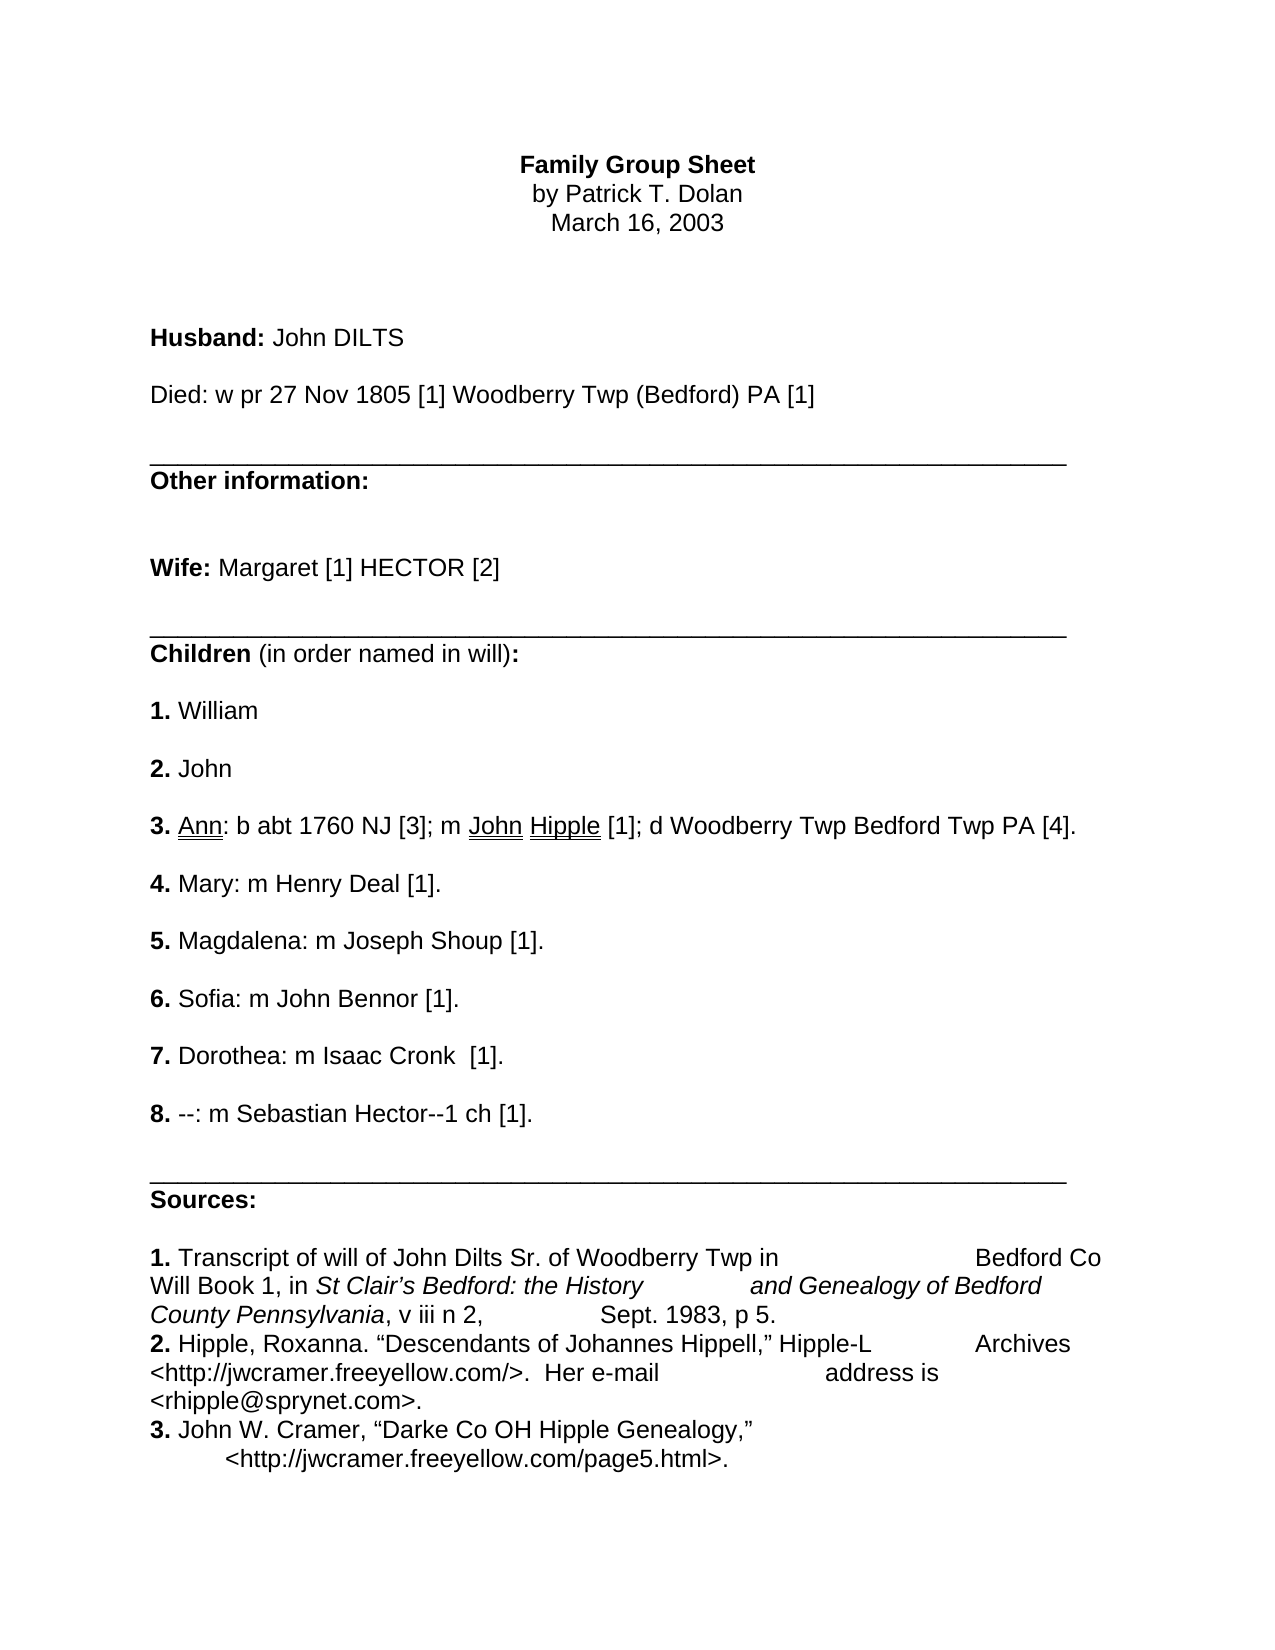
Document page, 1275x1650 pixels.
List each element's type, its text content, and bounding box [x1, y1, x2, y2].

text Children (in order named in will): [150, 639, 1125, 667]
text __________________________________________________________________ [150, 437, 1125, 466]
text 6. Sofia: m John Bennor [1]. [150, 984, 1125, 1012]
text __________________________________________________________________ [150, 1156, 1125, 1185]
text 1. William [150, 696, 1125, 725]
text 3. Ann: b abt 1760 NJ [3]; m John Hipple [1]; d Woodberry Twp Bedford Twp PA [4]. [150, 811, 1125, 840]
text Husband: John DILTS [150, 322, 1125, 351]
text 7. Dorothea: m Isaac Cronk [1]. [150, 1041, 1125, 1070]
text __________________________________________________________________ [150, 610, 1125, 639]
text 8. --: m Sebastian Hector--1 ch [1]. [150, 1099, 1125, 1127]
text Family Group Sheet [150, 150, 1125, 179]
text Other information: [150, 466, 1125, 495]
text 5. Magdalena: m Joseph Shoup [1]. [150, 926, 1125, 955]
text 2. Hipple, Roxanna. “Descendants of Johannes Hippell,” Hipple-L Archives <http://jwcramer.freeyellow.com/>. Her e-mail address is <rhipple@sprynet.com>. [150, 1329, 1125, 1415]
text 3. John W. Cramer, “Darke Co OH Hipple Genealogy,” <http://jwcramer.freeyellow.com/page5.html>. [150, 1415, 1125, 1472]
text 4. Mary: m Henry Deal [1]. [150, 869, 1125, 897]
text Wife: Margaret [1] HECTOR [2] [150, 552, 1125, 581]
text March 16, 2003 [150, 207, 1125, 236]
text Died: w pr 27 Nov 1805 [1] Woodberry Twp (Bedford) PA [1] [150, 380, 1125, 409]
text 2. John [150, 754, 1125, 782]
text 1. Transcript of will of John Dilts Sr. of Woodberry Twp in Bedford Co Will Book 1, in St Clair’s Bedford: the History and Genealogy of Bedford County Pennsylvania, v iii n 2, Sept. 1983, p 5. [150, 1242, 1125, 1329]
text Sources: [150, 1185, 1125, 1214]
text by Patrick T. Dolan [150, 179, 1125, 207]
